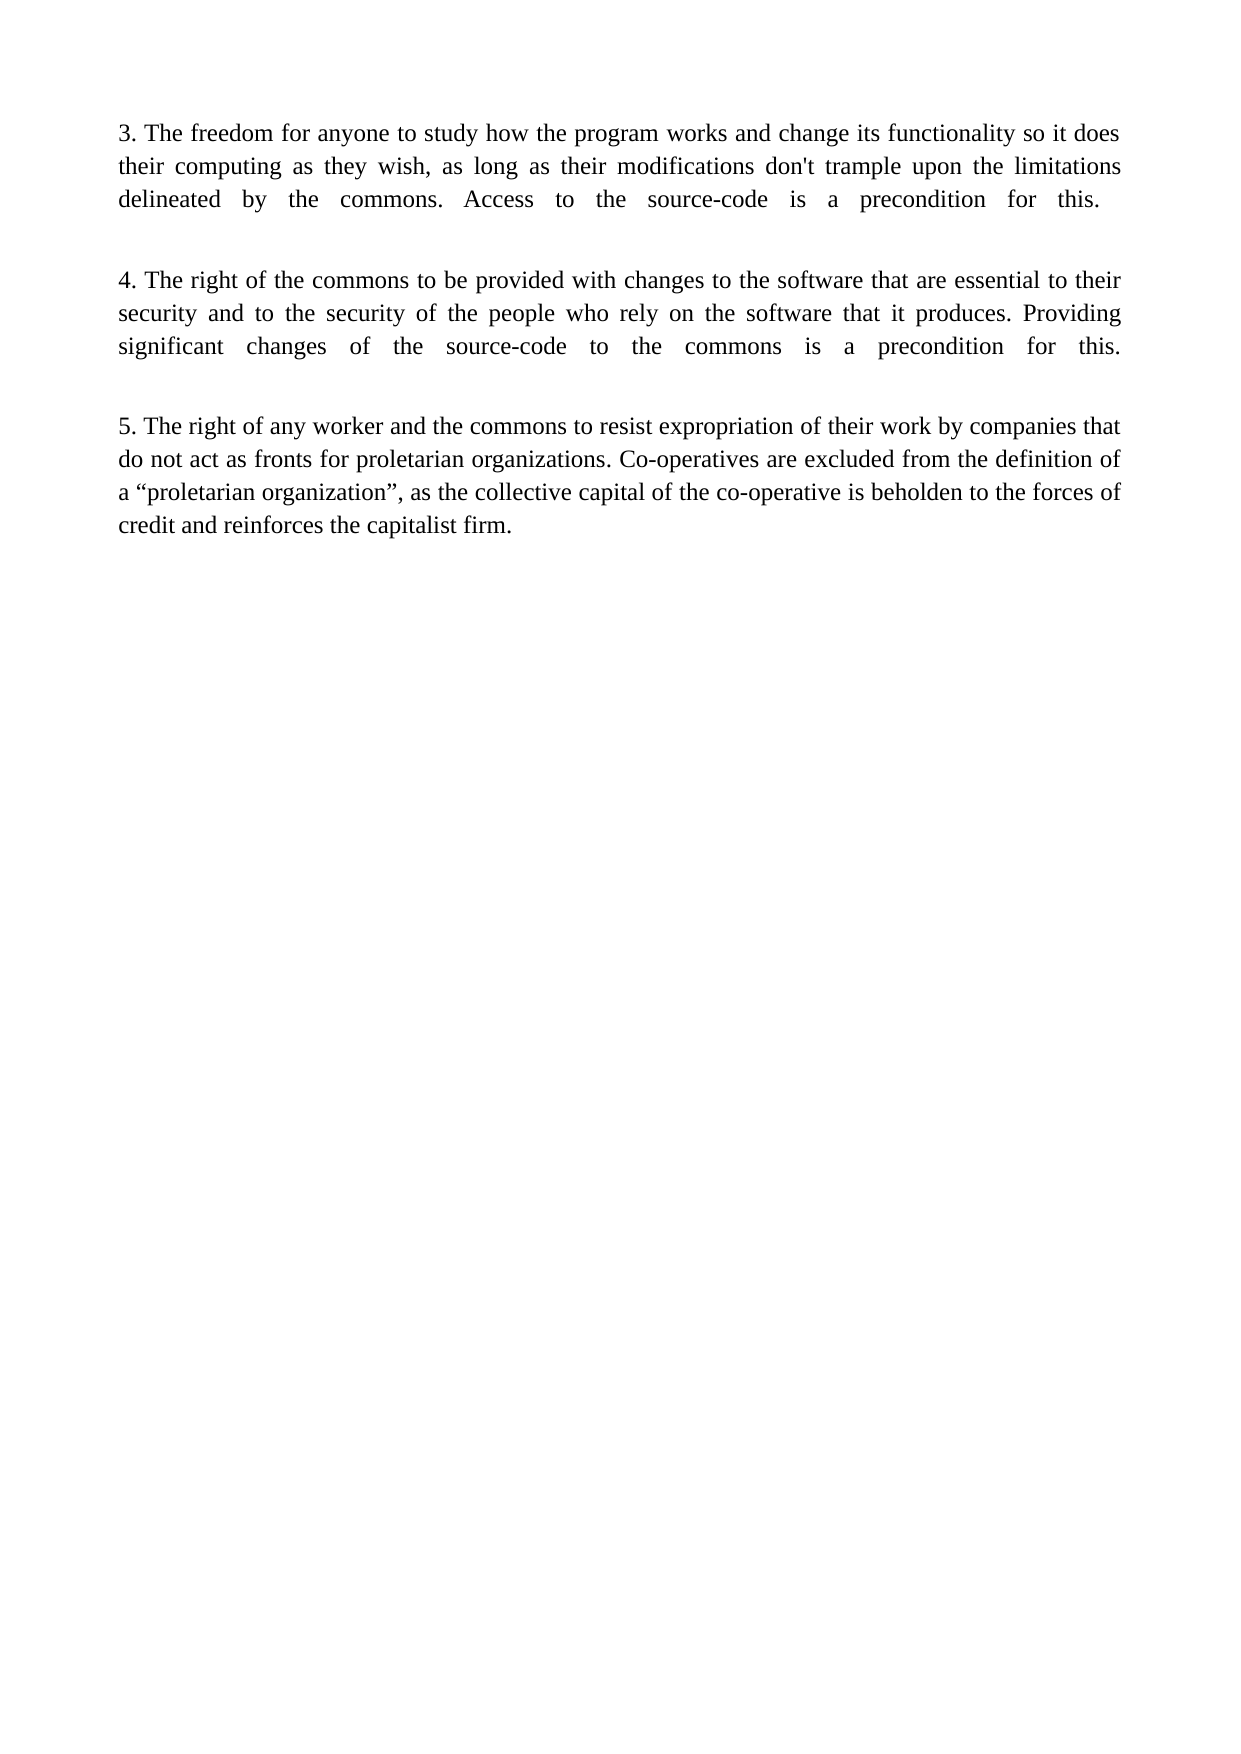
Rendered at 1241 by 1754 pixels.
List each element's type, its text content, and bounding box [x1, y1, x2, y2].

text 3. The freedom for anyone to study how the program works and change its functionality so it does their computing as they wish, as long as their modifications don't trample upon the limitations delineated by the commons. Access to the source-code is a precondition for this. [118, 118, 1122, 246]
text 5. The right of any worker and the commons to resist expropriation of their work by companies that do not act as fronts for proletarian organizations. Co-operatives are excluded from the definition of a “proletarian organization”, as the collective capital of the co-operative is beholden to the forces of credit and reinforces the capitalist firm. [118, 411, 1122, 539]
text 4. The right of the commons to be provided with changes to the software that are essential to their security and to the security of the people who rely on the software that it produces. Providing significant changes of the source-code to the commons is a precondition for this. [118, 265, 1122, 393]
